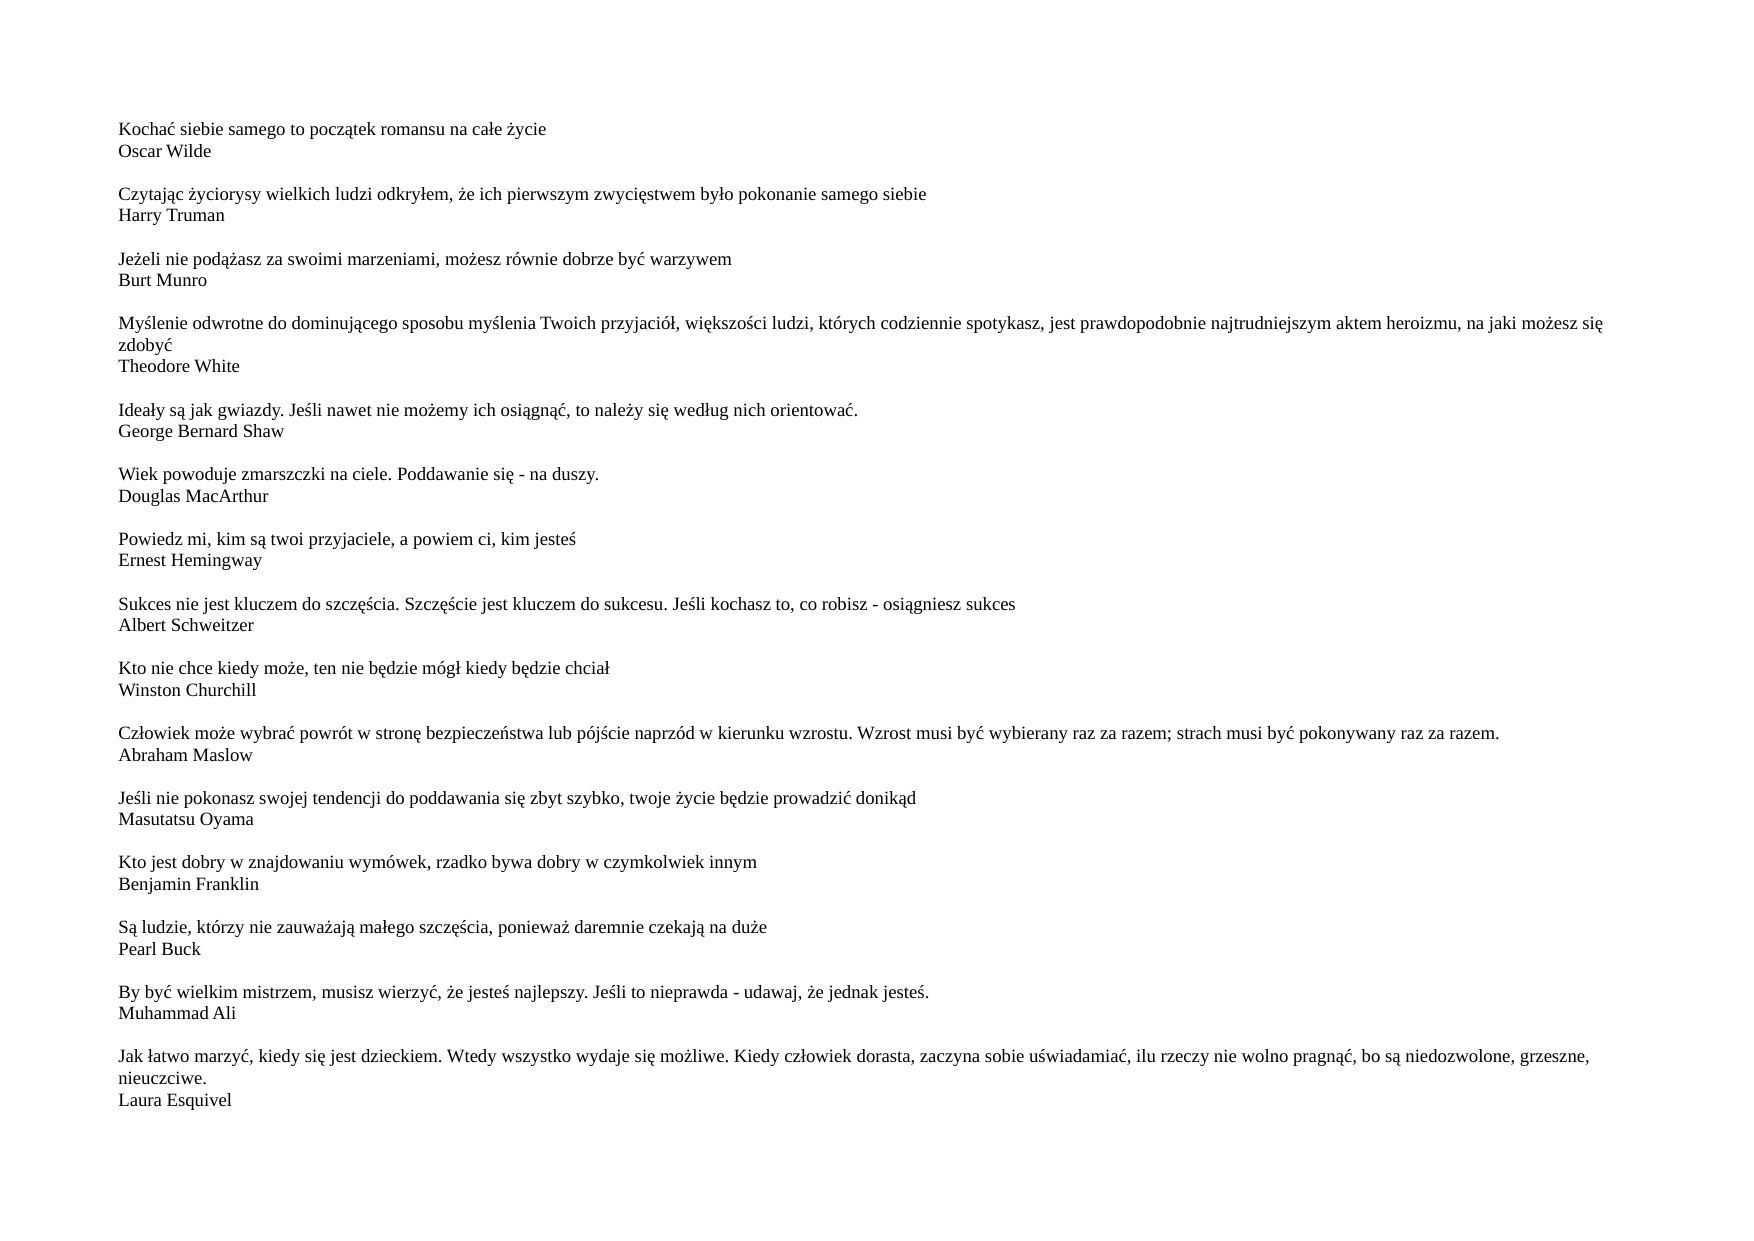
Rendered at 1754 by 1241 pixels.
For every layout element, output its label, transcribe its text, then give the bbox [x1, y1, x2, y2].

text Douglas MacArthur [118, 485, 1636, 506]
text Muhammad Ali [118, 1002, 1636, 1024]
text Oscar Wilde [118, 140, 1636, 161]
text Pearl Buck [118, 937, 1636, 959]
text Albert Schweitzer [118, 614, 1636, 636]
text Winston Churchill [118, 679, 1636, 700]
text Harry Truman [118, 204, 1636, 226]
text Jeżeli nie podążasz za swoimi marzeniami, możesz równie dobrze być warzywem [118, 247, 1636, 269]
text Kochać siebie samego to początek romansu na całe życie [118, 118, 1636, 140]
text Kto jest dobry w znajdowaniu wymówek, rzadko bywa dobry w czymkolwiek innym [118, 851, 1636, 873]
text Myślenie odwrotne do dominującego sposobu myślenia Twoich przyjaciół, większości ludzi, których codziennie spotykasz, jest prawdopodobnie najtrudniejszym aktem heroizmu, na jaki możesz się zdobyć [118, 312, 1636, 355]
text Człowiek może wybrać powrót w stronę bezpieczeństwa lub pójście naprzód w kierunku wzrostu. Wzrost musi być wybierany raz za razem; strach musi być pokonywany raz za razem. [118, 722, 1636, 743]
text Benjamin Franklin [118, 873, 1636, 894]
text Jeśli nie pokonasz swojej tendencji do poddawania się zbyt szybko, twoje życie będzie prowadzić donikąd [118, 787, 1636, 808]
text Ideały są jak gwiazdy. Jeśli nawet nie możemy ich osiągnąć, to należy się według nich orientować. [118, 398, 1636, 420]
text Jak łatwo marzyć, kiedy się jest dzieckiem. Wtedy wszystko wydaje się możliwe. Kiedy człowiek dorasta, zaczyna sobie uświadamiać, ilu rzeczy nie wolno pragnąć, bo są niedozwolone, grzeszne, nieuczciwe. [118, 1045, 1636, 1088]
text Abraham Maslow [118, 743, 1636, 765]
text Kto nie chce kiedy może, ten nie będzie mógł kiedy będzie chciał [118, 657, 1636, 679]
text Masutatsu Oyama [118, 808, 1636, 830]
text Wiek powoduje zmarszczki na ciele. Poddawanie się - na duszy. [118, 463, 1636, 485]
text Czytając życiorysy wielkich ludzi odkryłem, że ich pierwszym zwycięstwem było pokonanie samego siebie [118, 183, 1636, 204]
text Powiedz mi, kim są twoi przyjaciele, a powiem ci, kim jesteś [118, 528, 1636, 549]
text George Bernard Shaw [118, 420, 1636, 442]
text Są ludzie, którzy nie zauważają małego szczęścia, ponieważ daremnie czekają na duże [118, 916, 1636, 937]
text By być wielkim mistrzem, musisz wierzyć, że jesteś najlepszy. Jeśli to nieprawda - udawaj, że jednak jesteś. [118, 981, 1636, 1002]
text Sukces nie jest kluczem do szczęścia. Szczęście jest kluczem do sukcesu. Jeśli kochasz to, co robisz - osiągniesz sukces [118, 592, 1636, 614]
text Theodore White [118, 355, 1636, 377]
text Ernest Hemingway [118, 549, 1636, 571]
text Burt Munro [118, 269, 1636, 291]
text Laura Esquivel [118, 1088, 1636, 1110]
